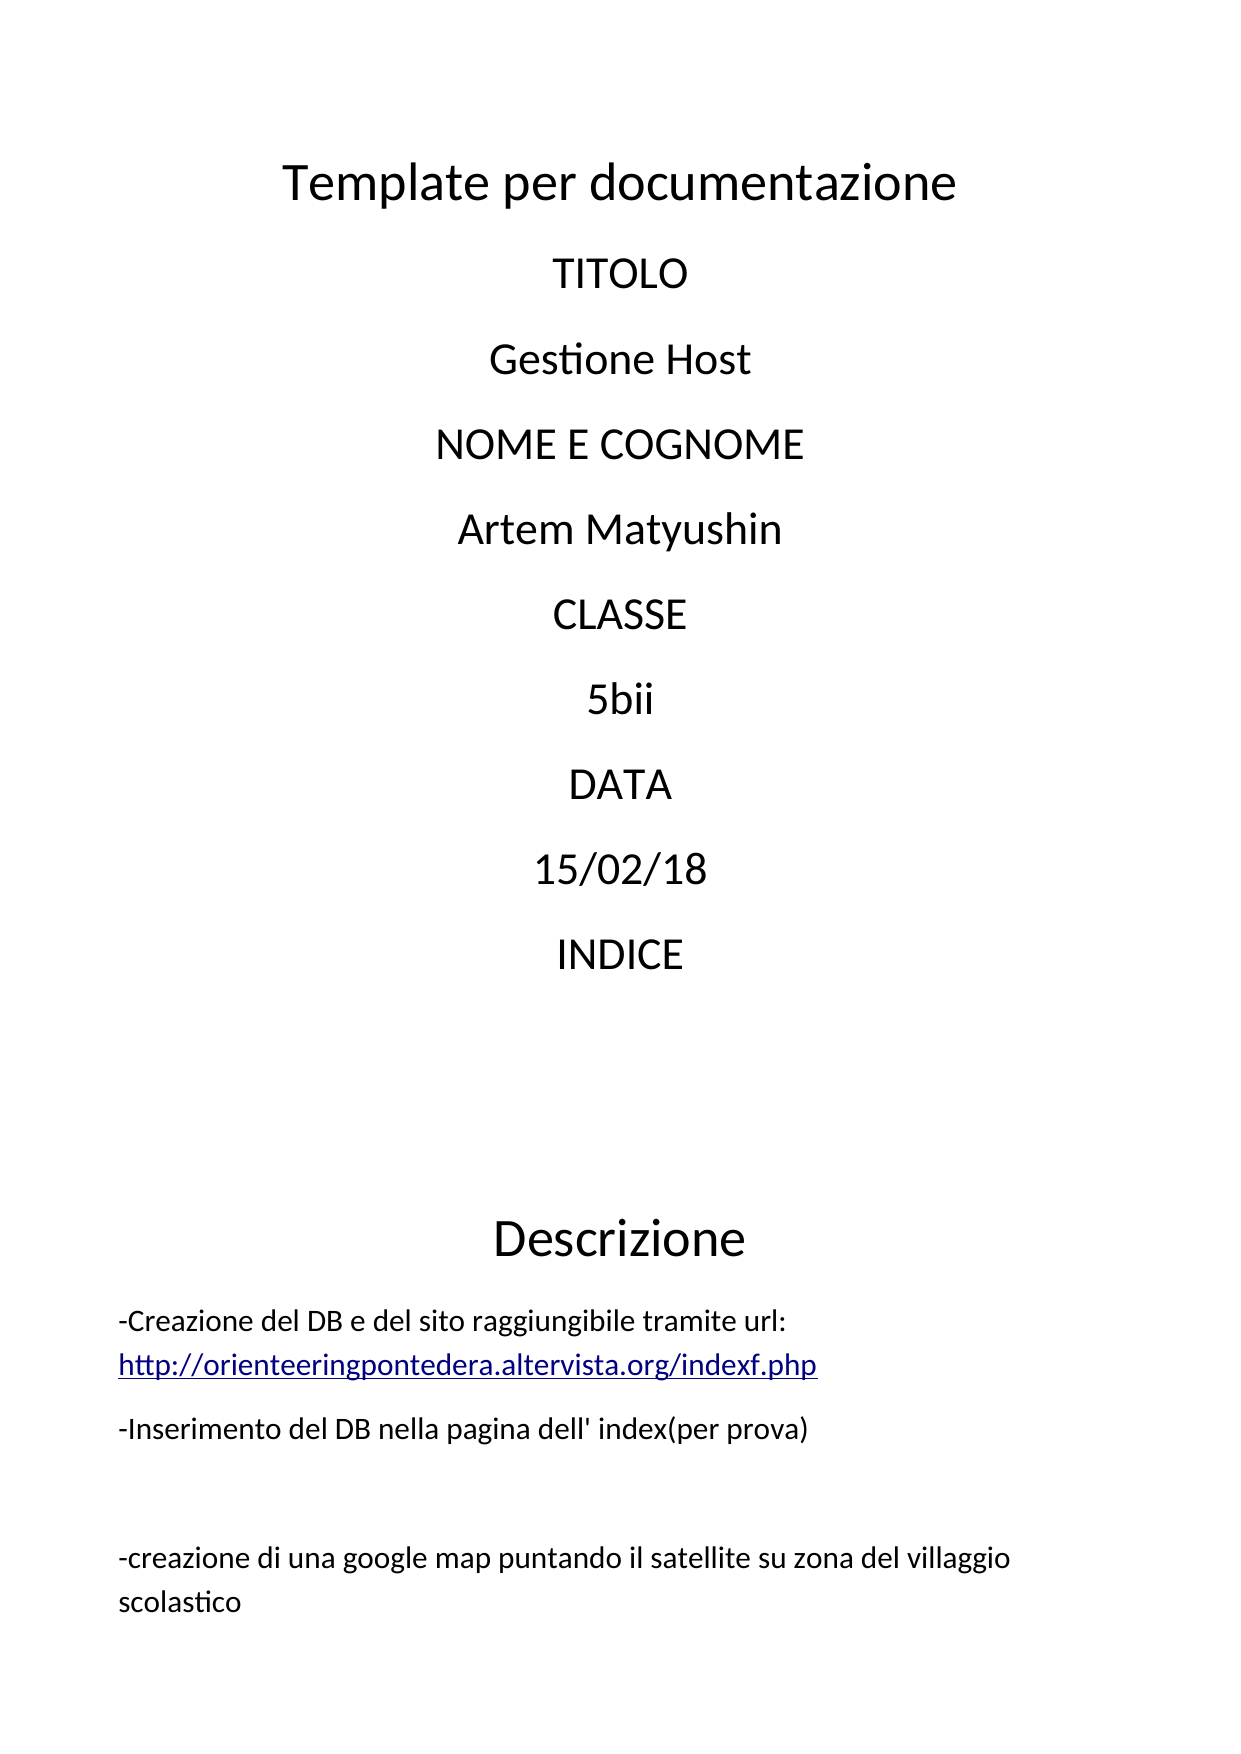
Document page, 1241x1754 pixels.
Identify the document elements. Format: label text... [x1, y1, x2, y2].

text TITOLO [118, 244, 1122, 300]
text -creazione di una google map puntando il satellite su zona del villaggio scolastico [118, 1538, 1122, 1620]
text DATA [118, 755, 1122, 811]
text NOME E COGNOME [118, 415, 1122, 471]
text INDICE [118, 925, 1122, 981]
text Template per documentazione [118, 148, 1122, 214]
text -Creazione del DB e del sito raggiungibile tramite url: http://orienteeringpontedera.altervista.org/indexf.php [118, 1301, 1122, 1383]
text Descrizione [118, 1204, 1122, 1270]
text Gestione Host [118, 329, 1122, 386]
text CLASSE [118, 585, 1122, 641]
text 15/02/18 [118, 840, 1122, 896]
text -Inserimento del DB nella pagina dell' index(per prova) [118, 1409, 1122, 1447]
text 5bii [118, 670, 1122, 726]
text Artem Matyushin [118, 500, 1122, 556]
